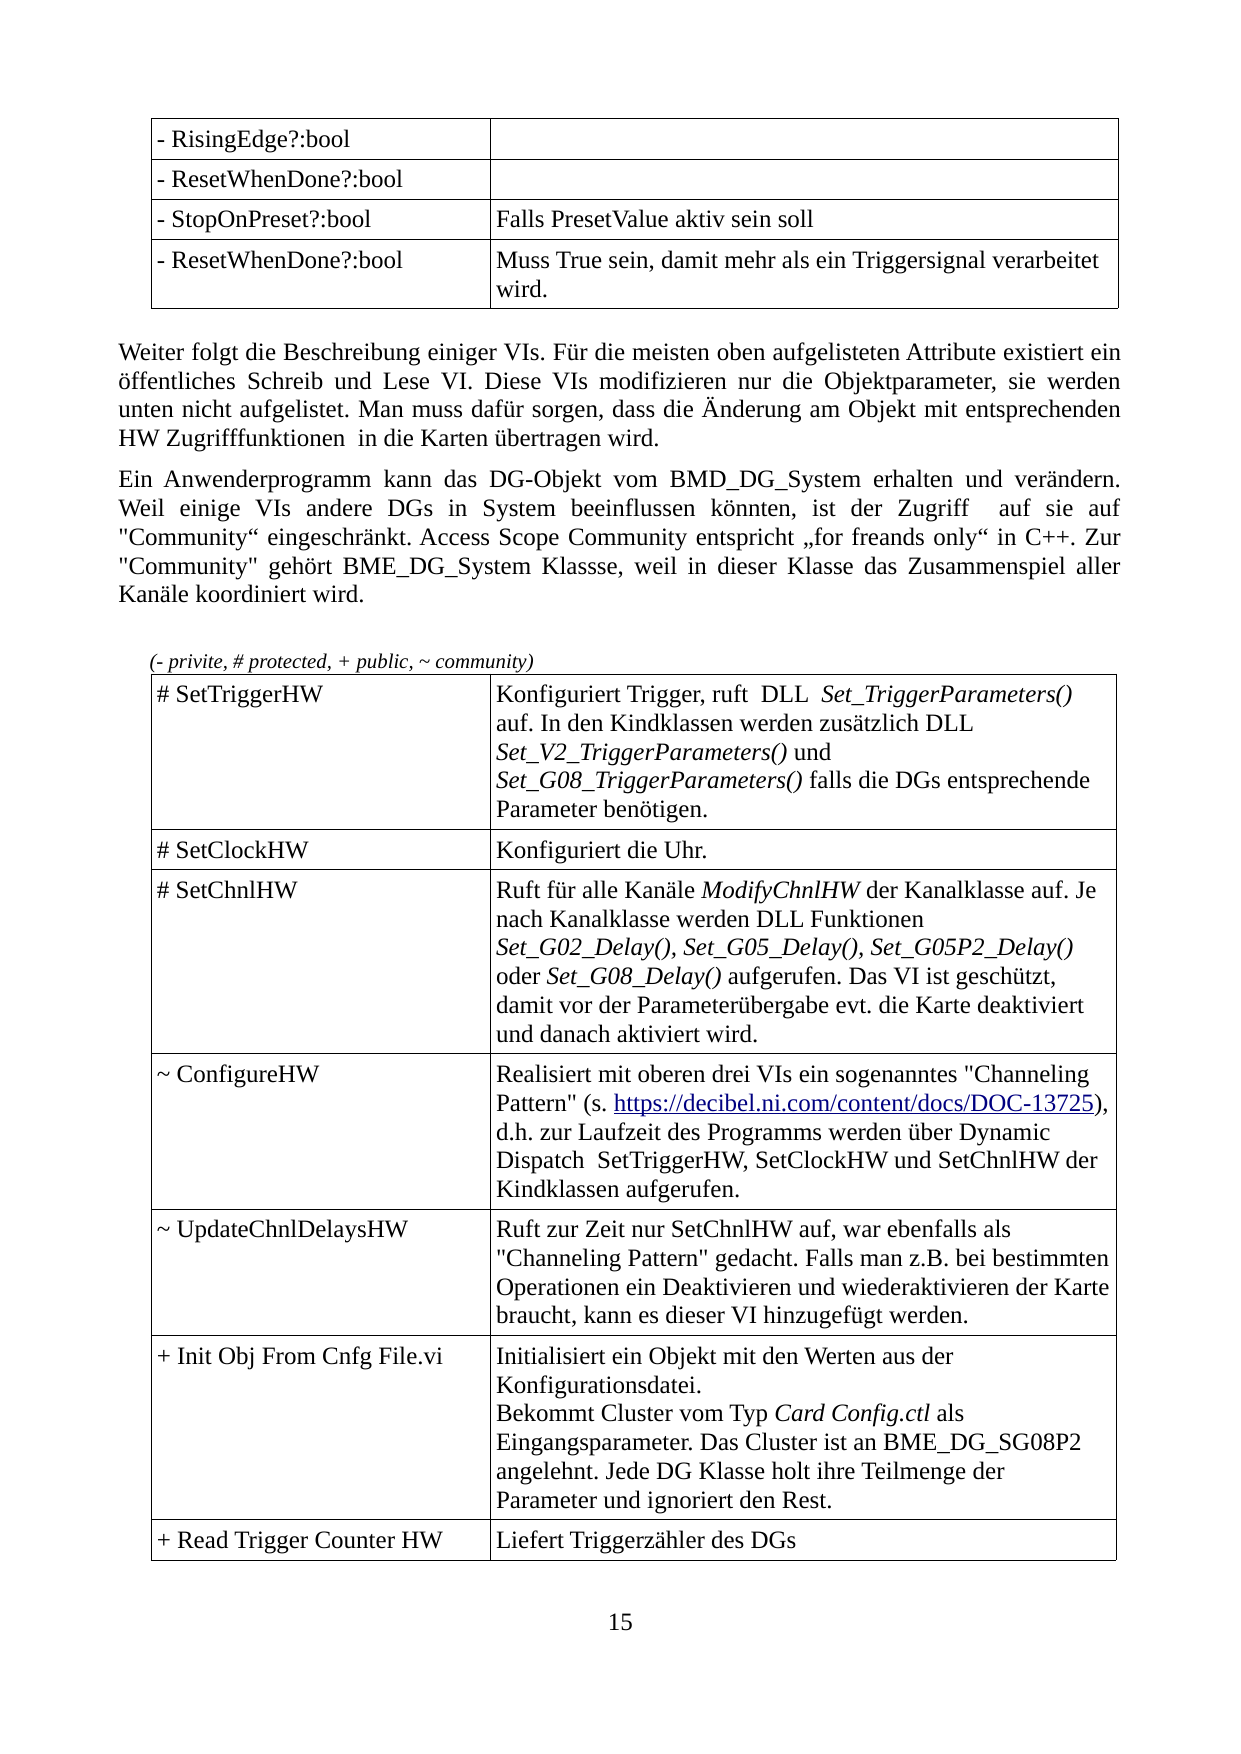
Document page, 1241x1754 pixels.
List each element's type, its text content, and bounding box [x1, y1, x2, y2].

table_cell [491, 119, 1118, 158]
table_cell Muss True sein, damit mehr als ein Triggersignal verarbeitet wird. [491, 240, 1118, 308]
table_cell Konfiguriert die Uhr. [491, 830, 1116, 869]
table_cell [491, 160, 1118, 199]
table_cell - ResetWhenDone?:bool [152, 160, 490, 199]
table_cell Ruft zur Zeit nur SetChnlHW auf, war ebenfalls als "Channeling Pattern" gedacht. Falls man z.B. bei bestimmten Operationen ein Deaktivieren und wiederaktivieren der Karte braucht, kann es dieser VI hinzugefügt werden. [491, 1210, 1116, 1335]
table_cell Liefert Triggerzähler des DGs [491, 1520, 1116, 1559]
table_cell ~ ConfigureHW [152, 1054, 490, 1208]
table_cell ~ UpdateChnlDelaysHW [152, 1210, 490, 1335]
table_cell Falls PresetValue aktiv sein soll [491, 200, 1118, 239]
table_cell # SetChnlHW [152, 870, 490, 1053]
table_cell - RisingEdge?:bool [152, 119, 490, 158]
text Weiter folgt die Beschreibung einiger VIs. Für die meisten oben aufgelisteten Attribute existiert ein öffentliches Schreib und Lese VI. Diese VIs modifizieren nur die Objektparameter, sie werden unten nicht aufgelistet. Man muss dafür sorgen, dass die Änderung am Objekt mit entsprechenden HW Zugrifffunktionen in die Karten übertragen wird. [118, 337, 1122, 452]
table_cell + Init Obj From Cnfg File.vi [152, 1336, 490, 1519]
text Ein Anwenderprogramm kann das DG-Objekt vom BMD_DG_System erhalten und verändern. Weil einige VIs andere DGs in System beeinflussen könnten, ist der Zugriff auf sie auf "Community“ eingeschränkt. Access Scope Community entspricht „for freands only“ in C++. Zur "Community" gehört BME_DG_System Klassse, weil in dieser Klasse das Zusammenspiel aller Kanäle koordiniert wird. [118, 464, 1122, 608]
table_cell - StopOnPreset?:bool [152, 200, 490, 239]
table_cell # SetClockHW [152, 830, 490, 869]
table_cell Realisiert mit oberen drei VIs ein sogenanntes "Channeling Pattern" (s. https://decibel.ni.com/content/docs/DOC-13725), d.h. zur Laufzeit des Programms werden über Dynamic Dispatch SetTriggerHW, SetClockHW und SetChnlHW der Kindklassen aufgerufen. [491, 1054, 1116, 1208]
table_cell - ResetWhenDone?:bool [152, 240, 490, 308]
table_cell Initialisiert ein Objekt mit den Werten aus der Konfigurationsdatei. Bekommt Cluster vom Typ Card Config.ctl als Eingangsparameter. Das Cluster ist an BME_DG_SG08P2 angelehnt. Jede DG Klasse holt ihre Teilmenge der Parameter und ignoriert den Rest. [491, 1336, 1116, 1519]
table_cell Ruft für alle Kanäle ModifyChnlHW der Kanalklasse auf. Je nach Kanalklasse werden DLL Funktionen Set_G02_Delay(), Set_G05_Delay(), Set_G05P2_Delay() oder Set_G08_Delay() aufgerufen. Das VI ist geschützt, damit vor der Parameterübergabe evt. die Karte deaktiviert und danach aktiviert wird. [491, 870, 1116, 1053]
table_cell + Read Trigger Counter HW [152, 1520, 490, 1559]
table_header # SetTriggerHW [152, 675, 490, 829]
table_header Konfiguriert Trigger, ruft DLL Set_TriggerParameters() auf. In den Kindklassen werden zusätzlich DLL Set_V2_TriggerParameters() und Set_G08_TriggerParameters() falls die DGs entsprechende Parameter benötigen. [491, 675, 1116, 829]
text (- privite, # protected, + public, ~ community) [118, 649, 1122, 673]
